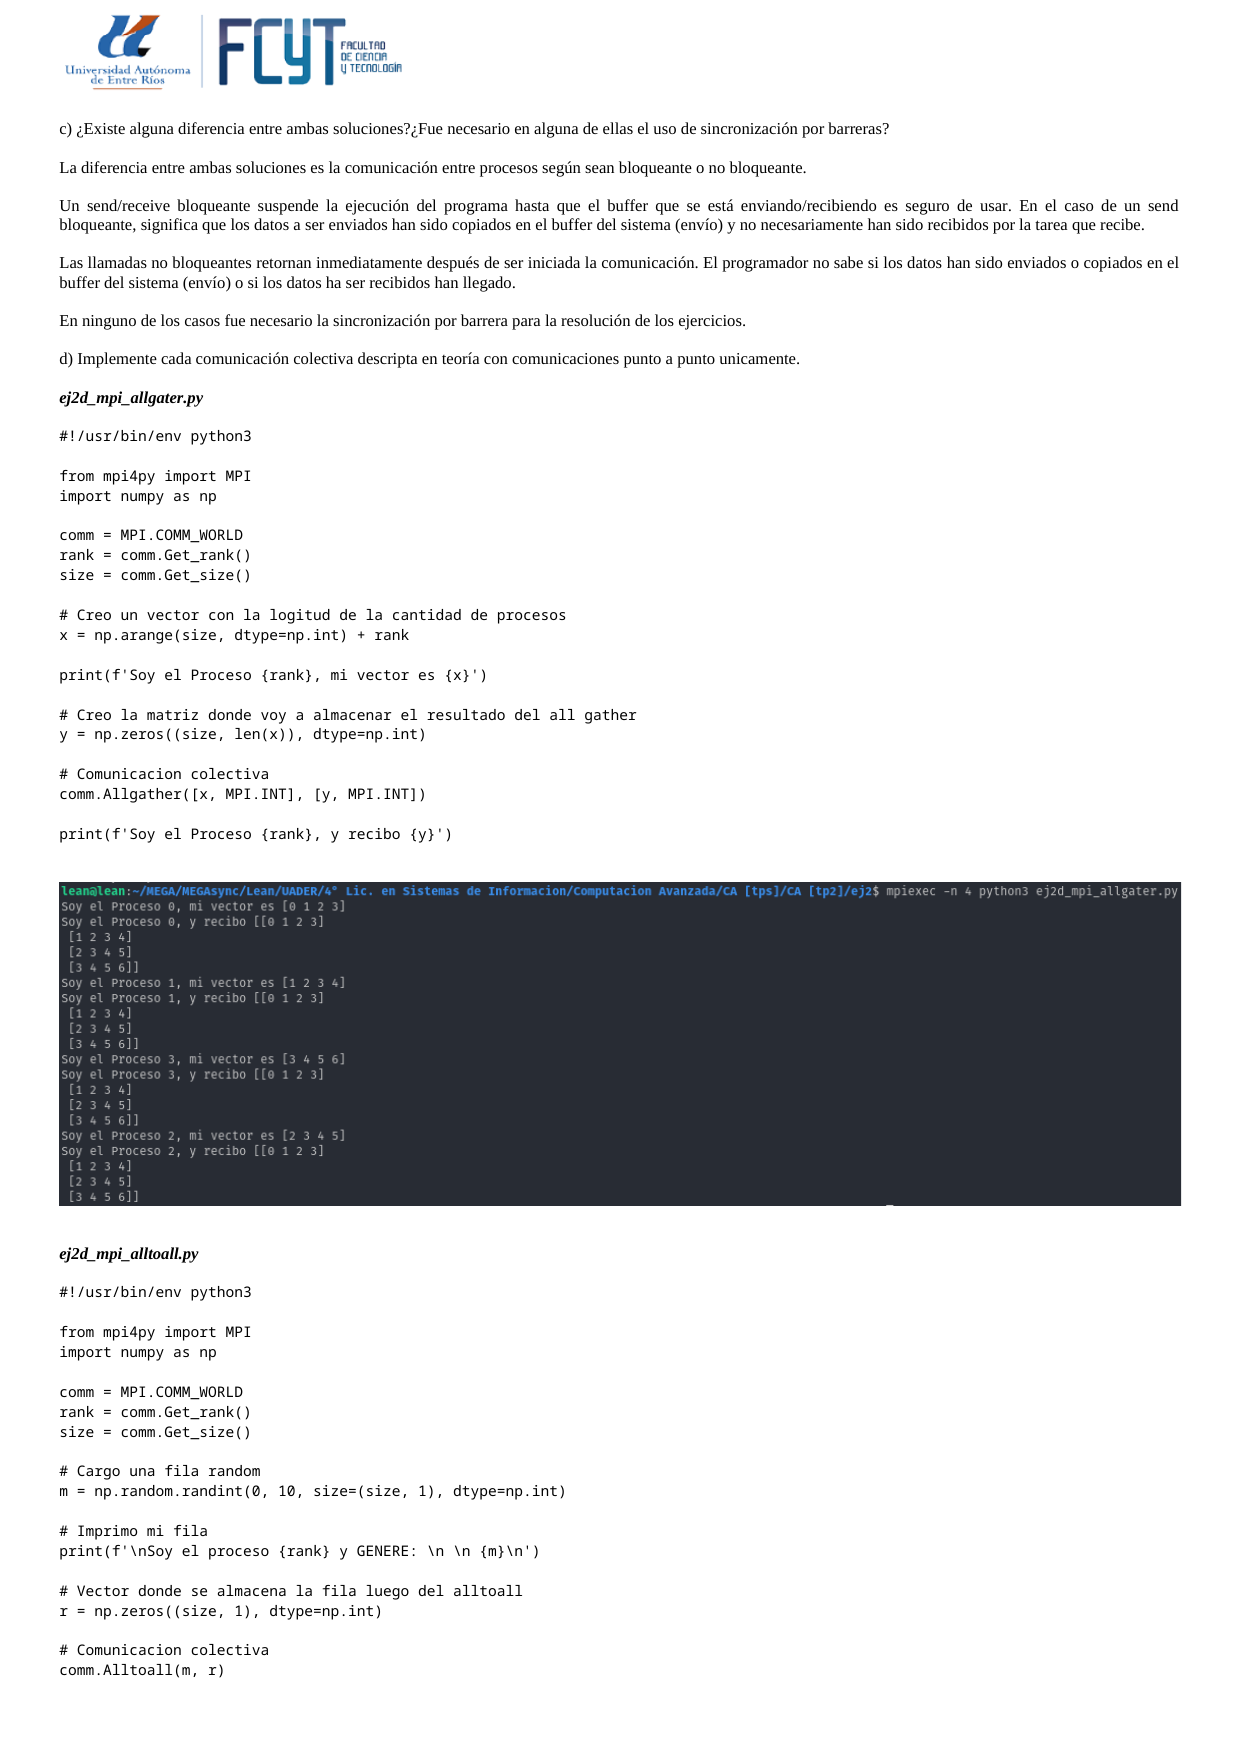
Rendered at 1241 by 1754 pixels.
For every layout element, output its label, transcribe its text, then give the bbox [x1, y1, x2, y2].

text x = np.arange(size, dtype=np.int) + rank [59, 625, 1181, 644]
text size = comm.Get_size() [59, 1421, 1181, 1441]
picture [59, 882, 1182, 1206]
text #!/usr/bin/env python3 [59, 426, 1181, 446]
text import numpy as np [59, 1342, 1181, 1362]
text Las llamadas no bloqueantes retornan inmediatamente después de ser iniciada la comunicación. El programador no sabe si los datos han sido enviados o copiados en el buffer del sistema (envío) o si los datos ha ser recibidos han llegado. [59, 253, 1181, 292]
text m = np.random.randint(0, 10, size=(size, 1), dtype=np.int) [59, 1481, 1181, 1501]
text print(f'Soy el Proceso {rank}, y recibo {y}') [59, 824, 1181, 843]
text size = comm.Get_size() [59, 565, 1181, 585]
text y = np.zeros((size, len(x)), dtype=np.int) [59, 724, 1181, 744]
text d) Implemente cada comunicación colectiva descripta en teoría con comunicaciones punto a punto unicamente. [59, 349, 1181, 368]
text ej2d_mpi_alltoall.py [59, 1244, 1181, 1263]
text # Creo un vector con la logitud de la cantidad de procesos [59, 605, 1181, 625]
text # Comunicacion colectiva [59, 764, 1181, 784]
text #!/usr/bin/env python3 [59, 1282, 1181, 1302]
text comm.Allgather([x, MPI.INT], [y, MPI.INT]) [59, 784, 1181, 804]
text # Cargo una fila random [59, 1461, 1181, 1481]
text from mpi4py import MPI [59, 466, 1181, 485]
text ej2d_mpi_allgater.py [59, 387, 1181, 407]
text # Vector donde se almacena la fila luego del alltoall [59, 1581, 1181, 1600]
text r = np.zeros((size, 1), dtype=np.int) [59, 1600, 1181, 1620]
text print(f'Soy el Proceso {rank}, mi vector es {x}') [59, 664, 1181, 684]
text La diferencia entre ambas soluciones es la comunicación entre procesos según sean bloqueante o no bloqueante. [59, 157, 1181, 177]
text rank = comm.Get_rank() [59, 545, 1181, 565]
text rank = comm.Get_rank() [59, 1401, 1181, 1421]
text comm = MPI.COMM_WORLD [59, 525, 1181, 545]
text Un send/receive bloqueante suspende la ejecución del programa hasta que el buffer que se está enviando/recibiendo es seguro de usar. En el caso de un send bloqueante, significa que los datos a ser enviados han sido copiados en el buffer del sistema (envío) y no necesariamente han sido recibidos por la tarea que recibe. [59, 196, 1181, 234]
text print(f'\nSoy el proceso {rank} y GENERE: \n \n {m}\n') [59, 1541, 1181, 1561]
picture [59, 10, 409, 100]
text c) ¿Existe alguna diferencia entre ambas soluciones?¿Fue necesario en alguna de ellas el uso de sincronización por barreras? [59, 119, 1181, 138]
text comm.Alltoall(m, r) [59, 1660, 1181, 1680]
text comm = MPI.COMM_WORLD [59, 1382, 1181, 1401]
text import numpy as np [59, 485, 1181, 505]
text # Creo la matriz donde voy a almacenar el resultado del all gather [59, 704, 1181, 724]
text from mpi4py import MPI [59, 1322, 1181, 1342]
text # Comunicacion colectiva [59, 1640, 1181, 1660]
text # Imprimo mi fila [59, 1521, 1181, 1541]
text En ninguno de los casos fue necesario la sincronización por barrera para la resolución de los ejercicios. [59, 311, 1181, 330]
